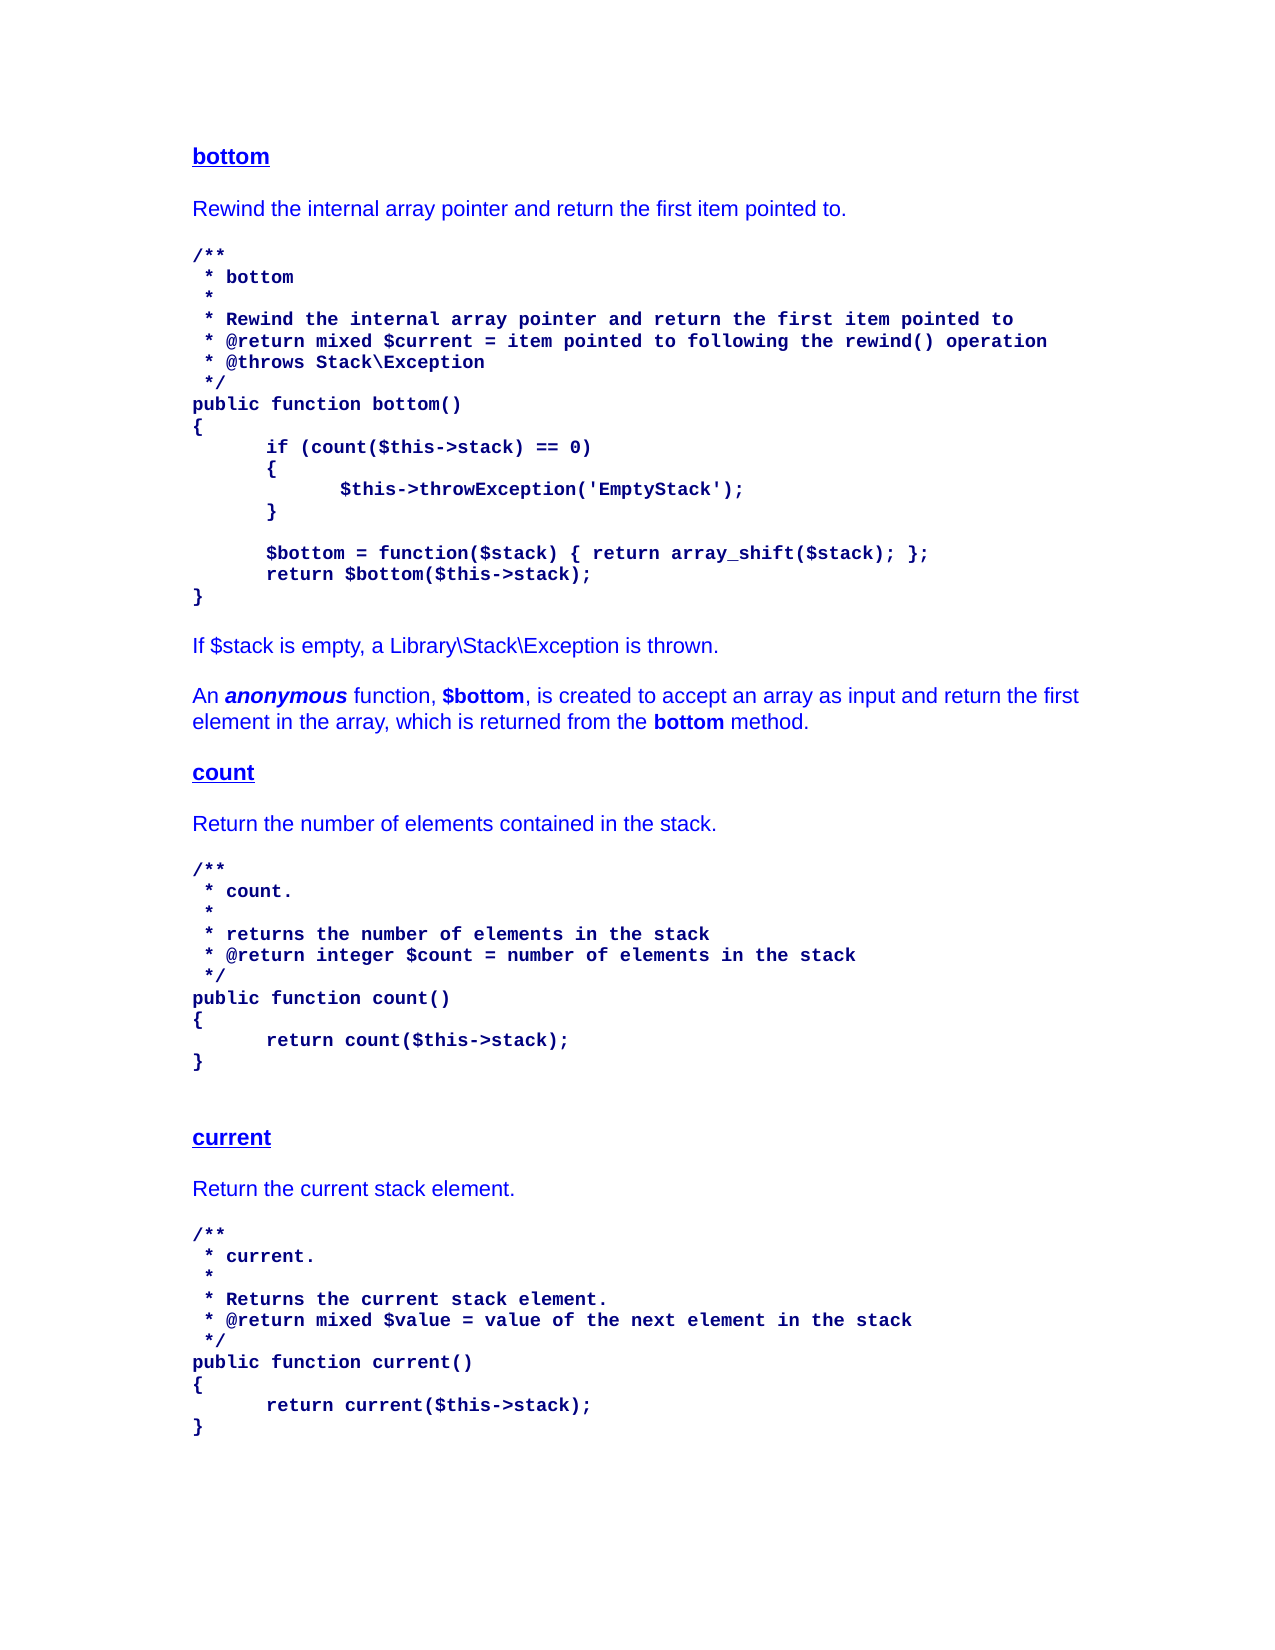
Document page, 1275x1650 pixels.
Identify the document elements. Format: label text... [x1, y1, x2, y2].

text { [192, 1010, 1157, 1031]
text * @return mixed $value = value of the next element in the stack [118, 1311, 1157, 1332]
text current [192, 1124, 1157, 1150]
text if (count($this->stack) == 0) [192, 438, 1157, 459]
text * [192, 903, 1157, 925]
text } [192, 586, 1157, 608]
text } [192, 1052, 1157, 1073]
text * [192, 289, 1157, 310]
text public function current() [118, 1353, 1157, 1374]
text * count. [192, 882, 1157, 903]
text /** [192, 861, 1157, 882]
text * returns the number of elements in the stack [192, 925, 1157, 946]
text An anonymous function, $bottom, is created to accept an array as input and return the first element in the array, which is returned from the bottom method. [192, 683, 1157, 734]
text */ [192, 374, 1157, 395]
text * bottom [192, 268, 1157, 289]
text */ [192, 967, 1157, 988]
text * Returns the current stack element. [118, 1289, 1157, 1311]
text } [192, 501, 1157, 523]
text If $stack is empty, a Library\Stack\Exception is thrown. [192, 633, 1157, 658]
text /** [192, 246, 1157, 268]
text public function bottom() [192, 395, 1157, 416]
text return current($this->stack); [118, 1396, 1157, 1417]
text count [192, 759, 1157, 785]
text /** [192, 1226, 1157, 1247]
text * @return mixed $current = item pointed to following the rewind() operation [192, 331, 1157, 353]
text */ [118, 1332, 1157, 1353]
text * [118, 1268, 1157, 1289]
text public function count() [192, 988, 1157, 1010]
text * @return integer $count = number of elements in the stack [192, 946, 1157, 967]
text $bottom = function($stack) { return array_shift($stack); }; [192, 544, 1157, 565]
text * current. [118, 1247, 1157, 1268]
text Rewind the internal array pointer and return the first item pointed to. [192, 196, 1157, 221]
text return count($this->stack); [192, 1031, 1157, 1052]
text return $bottom($this->stack); [118, 565, 1157, 586]
text Return the current stack element. [192, 1175, 1157, 1201]
text bottom [192, 143, 1157, 170]
text { [192, 416, 1157, 438]
text } [118, 1417, 1157, 1438]
text { [192, 459, 1157, 480]
text $this->throwException('EmptyStack'); [192, 480, 1157, 501]
text Return the number of elements contained in the stack. [192, 811, 1157, 836]
text * Rewind the internal array pointer and return the first item pointed to [192, 310, 1157, 331]
text { [118, 1374, 1157, 1396]
text * @throws Stack\Exception [192, 353, 1157, 374]
